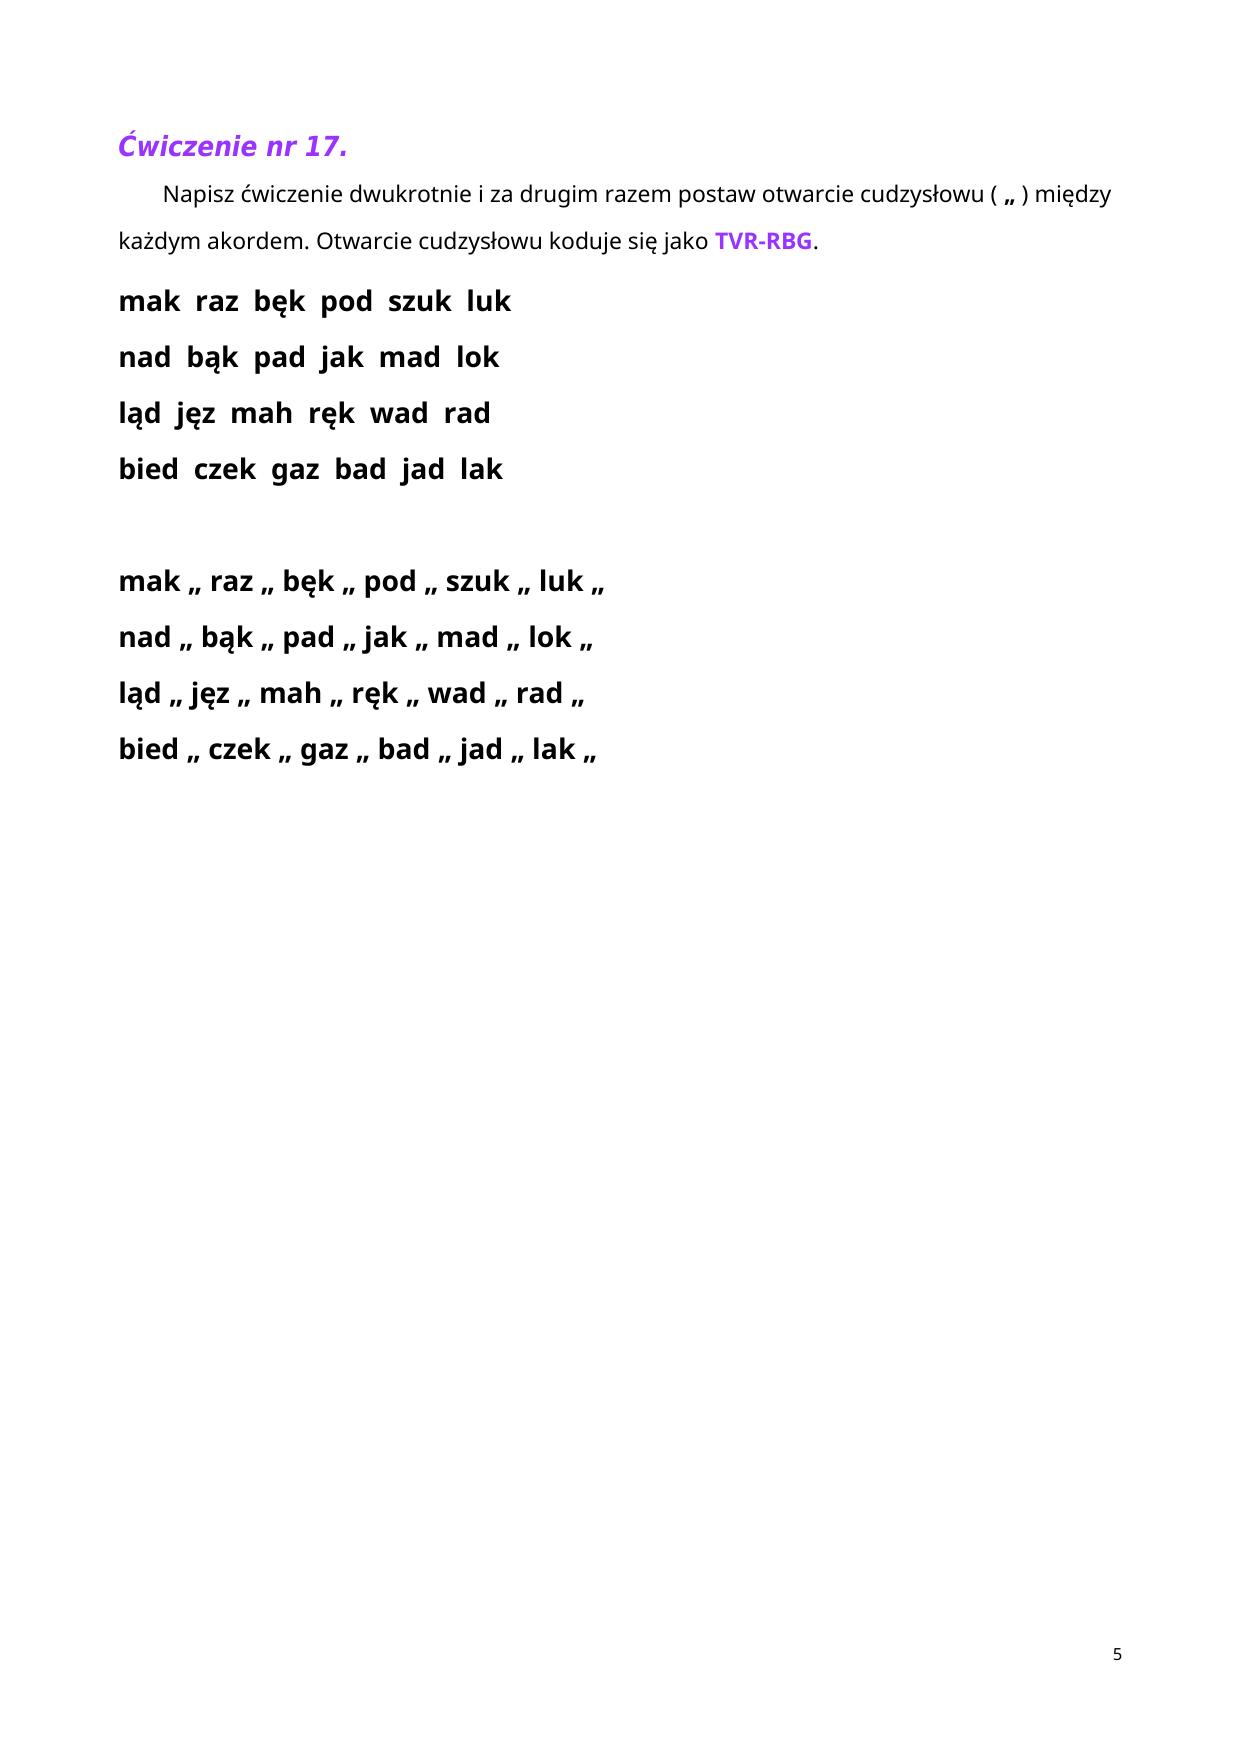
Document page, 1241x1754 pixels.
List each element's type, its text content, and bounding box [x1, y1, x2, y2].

text Napisz ćwiczenie dwukrotnie i za drugim razem postaw otwarcie cudzysłowu ( „ ) między każdym akordem. Otwarcie cudzysłowu koduje się jako TVR-RBG. [118, 178, 1122, 256]
text bied „ czek „ gaz „ bad „ jad „ lak „ [118, 729, 1122, 768]
text bied czek gaz bad jad lak [118, 449, 1122, 487]
text ląd „ jęz „ mah „ ręk „ wad „ rad „ [118, 673, 1122, 712]
text mak „ raz „ bęk „ pod „ szuk „ luk „ [118, 561, 1122, 599]
text ląd jęz mah ręk wad rad [118, 393, 1122, 431]
text mak raz bęk pod szuk luk [118, 281, 1122, 319]
text nad bąk pad jak mad lok [118, 337, 1122, 375]
text nad „ bąk „ pad „ jak „ mad „ lok „ [118, 617, 1122, 656]
subtitle Ćwiczenie nr 17. [118, 131, 1122, 163]
